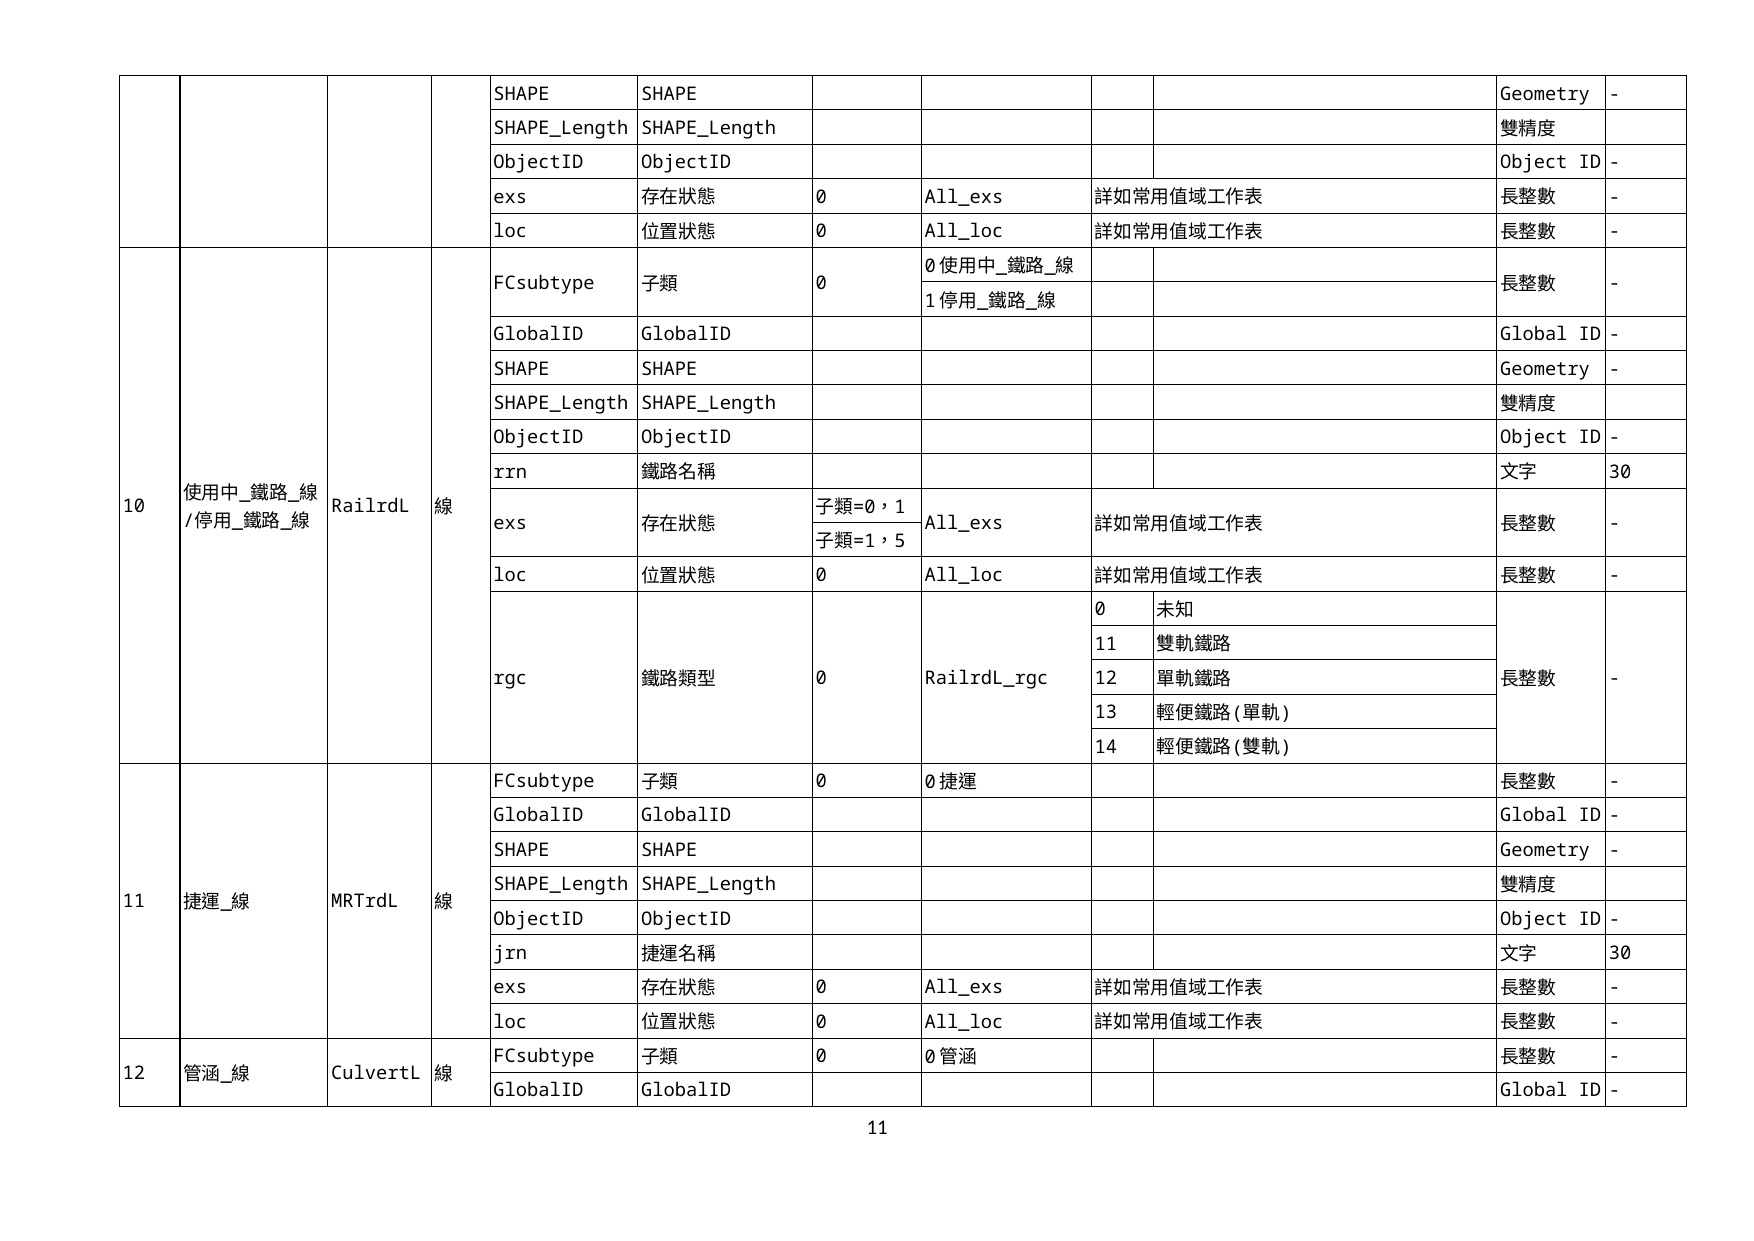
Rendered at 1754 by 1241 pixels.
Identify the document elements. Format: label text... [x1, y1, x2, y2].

table_cell [1092, 764, 1153, 797]
table_cell [1154, 1073, 1496, 1106]
table_cell [1154, 420, 1496, 453]
table_cell 0 [1092, 592, 1153, 625]
table_cell [813, 867, 921, 900]
table_cell 子類=1，5 [813, 523, 921, 556]
table_cell [813, 317, 921, 350]
table_cell 0 [813, 592, 921, 762]
table_cell 詳如常用值域工作表 [1092, 214, 1496, 247]
table_cell 管涵_線 [181, 1039, 327, 1106]
table_cell [922, 901, 1091, 934]
table_cell [1154, 1039, 1496, 1072]
table_cell loc [491, 214, 637, 247]
table_cell [813, 454, 921, 487]
table_cell 12 [1092, 660, 1153, 694]
table_cell 線 [432, 764, 490, 1037]
table_cell 捷運名稱 [638, 935, 812, 969]
table_cell SHAPE_Length [638, 867, 812, 900]
table_cell - [1606, 317, 1686, 350]
table_cell [813, 420, 921, 453]
table_cell [922, 317, 1091, 350]
table_cell 子類 [638, 1039, 812, 1072]
table_cell ObjectID [491, 145, 637, 178]
table_cell [813, 901, 921, 934]
table_cell [813, 145, 921, 178]
table_cell MRTrdL [328, 764, 431, 1037]
table_cell 子類 [638, 248, 812, 316]
table_cell SHAPE [638, 76, 812, 109]
table_cell 捷運_線 [181, 764, 327, 1037]
table_cell [813, 832, 921, 866]
table_cell 長整數 [1497, 557, 1605, 591]
table_cell Object ID [1497, 420, 1605, 453]
table_cell exs [491, 970, 637, 1003]
table_cell [1606, 867, 1686, 900]
table_cell [120, 76, 179, 247]
table_cell - [1606, 76, 1686, 109]
table_cell 0 [813, 764, 921, 797]
table_cell [1092, 1039, 1153, 1072]
table_cell FCsubtype [491, 248, 637, 316]
table_cell 存在狀態 [638, 179, 812, 212]
table_cell 文字 [1497, 935, 1605, 969]
table_cell ObjectID [638, 901, 812, 934]
table_cell [1154, 385, 1496, 419]
table_cell [1154, 867, 1496, 900]
table_cell 30 [1606, 935, 1686, 969]
table_cell 鐵路類型 [638, 592, 812, 762]
table_cell 長整數 [1497, 1004, 1605, 1037]
table_cell [1092, 867, 1153, 900]
table_cell 0 [813, 248, 921, 316]
table_cell exs [491, 179, 637, 212]
table_cell [1092, 454, 1153, 487]
table_cell [1092, 1073, 1153, 1106]
table_cell SHAPE [638, 351, 812, 384]
table_cell [922, 76, 1091, 109]
table_cell 鐵路名稱 [638, 454, 812, 487]
table_cell GlobalID [491, 317, 637, 350]
table_cell [1154, 145, 1496, 178]
table_cell 存在狀態 [638, 970, 812, 1003]
table_cell [922, 145, 1091, 178]
table_cell [922, 385, 1091, 419]
table_cell FCsubtype [491, 764, 637, 797]
table_cell - [1606, 145, 1686, 178]
table_cell exs [491, 489, 637, 556]
table_cell [1092, 145, 1153, 178]
table_cell [1092, 420, 1153, 453]
table_cell [1092, 76, 1153, 109]
table_cell - [1606, 901, 1686, 934]
table_cell GlobalID [638, 1073, 812, 1106]
table_cell 0 [813, 1004, 921, 1037]
table_cell [1154, 351, 1496, 384]
table_cell RailrdL_rgc [922, 592, 1091, 762]
table_cell [181, 76, 327, 247]
table_cell 30 [1606, 454, 1686, 487]
table_cell Global ID [1497, 798, 1605, 831]
table_cell 詳如常用值域工作表 [1092, 970, 1496, 1003]
table_cell 子類 [638, 764, 812, 797]
table_cell - [1606, 1073, 1686, 1106]
table_cell All_exs [922, 179, 1091, 212]
table_cell [922, 1073, 1091, 1106]
table_cell [432, 76, 490, 247]
table_cell 長整數 [1497, 248, 1605, 316]
table_cell [922, 832, 1091, 866]
table_cell SHAPE_Length [491, 385, 637, 419]
table_cell 位置狀態 [638, 1004, 812, 1037]
table_cell - [1606, 798, 1686, 831]
table_cell 使用中_鐵路_線 /停用_鐵路_線 [181, 248, 327, 762]
table_cell 10 [120, 248, 179, 762]
table_cell Geometry [1497, 351, 1605, 384]
table_cell [1092, 935, 1153, 969]
table_cell SHAPE [491, 832, 637, 866]
table_cell 輕便鐵路(雙軌) [1154, 729, 1496, 762]
table_cell All_loc [922, 1004, 1091, 1037]
table_cell [922, 454, 1091, 487]
table_cell CulvertL [328, 1039, 431, 1106]
table_cell [1154, 110, 1496, 144]
table_cell GlobalID [638, 798, 812, 831]
table_cell rgc [491, 592, 637, 762]
table_cell 詳如常用值域工作表 [1092, 1004, 1496, 1037]
table_cell [922, 110, 1091, 144]
table_cell ObjectID [491, 420, 637, 453]
table_cell [922, 867, 1091, 900]
table_cell 詳如常用值域工作表 [1092, 489, 1496, 556]
table_cell 0捷運 [922, 764, 1091, 797]
table_cell SHAPE [638, 832, 812, 866]
table_cell [1606, 385, 1686, 419]
table_cell GlobalID [491, 1073, 637, 1106]
table_cell - [1606, 248, 1686, 316]
table_cell 位置狀態 [638, 214, 812, 247]
table_cell [1092, 351, 1153, 384]
table_cell 0 [813, 970, 921, 1003]
table_cell Geometry [1497, 76, 1605, 109]
table_cell RailrdL [328, 248, 431, 762]
table_cell 雙精度 [1497, 110, 1605, 144]
table_cell 文字 [1497, 454, 1605, 487]
table_cell [1154, 798, 1496, 831]
table_cell FCsubtype [491, 1039, 637, 1072]
table_cell [1154, 935, 1496, 969]
table_cell GlobalID [491, 798, 637, 831]
table_cell - [1606, 970, 1686, 1003]
table_cell - [1606, 1004, 1686, 1037]
table_cell - [1606, 179, 1686, 212]
table_cell [922, 351, 1091, 384]
table_cell 0 [813, 214, 921, 247]
table_cell [922, 420, 1091, 453]
table_cell 11 [1092, 626, 1153, 659]
table_cell loc [491, 1004, 637, 1037]
table_cell [813, 76, 921, 109]
table_cell 輕便鐵路(單軌) [1154, 695, 1496, 728]
table_cell ObjectID [638, 145, 812, 178]
table_cell - [1606, 420, 1686, 453]
table_cell 位置狀態 [638, 557, 812, 591]
table_cell - [1606, 832, 1686, 866]
table_cell [1154, 76, 1496, 109]
table_cell [328, 76, 431, 247]
table_cell 長整數 [1497, 970, 1605, 1003]
table_cell 長整數 [1497, 214, 1605, 247]
table_cell [922, 798, 1091, 831]
table_cell 長整數 [1497, 489, 1605, 556]
table_cell [1092, 385, 1153, 419]
table_cell loc [491, 557, 637, 591]
table_cell 單軌鐵路 [1154, 660, 1496, 694]
table_cell 詳如常用值域工作表 [1092, 179, 1496, 212]
table_cell SHAPE_Length [638, 110, 812, 144]
table_cell [1154, 317, 1496, 350]
table_cell SHAPE [491, 76, 637, 109]
table_cell 長整數 [1497, 764, 1605, 797]
table_cell 11 [120, 764, 179, 1037]
table_cell 12 [120, 1039, 179, 1106]
table_cell Global ID [1497, 1073, 1605, 1106]
table_cell [922, 935, 1091, 969]
table_cell - [1606, 592, 1686, 762]
table_cell - [1606, 557, 1686, 591]
table_cell SHAPE_Length [638, 385, 812, 419]
table_cell All_exs [922, 970, 1091, 1003]
table_cell [1154, 282, 1496, 316]
table_cell Geometry [1497, 832, 1605, 866]
table_cell [813, 935, 921, 969]
table_cell [1154, 454, 1496, 487]
table_cell 雙軌鐵路 [1154, 626, 1496, 659]
table_cell 1停用_鐵路_線 [922, 282, 1091, 316]
table_cell 子類=0，1 [813, 489, 921, 522]
table_cell [1092, 248, 1153, 281]
table_cell All_loc [922, 214, 1091, 247]
table_cell 0管涵 [922, 1039, 1091, 1072]
table_cell Object ID [1497, 145, 1605, 178]
table_cell 詳如常用值域工作表 [1092, 557, 1496, 591]
table_cell rrn [491, 454, 637, 487]
table_cell [1092, 110, 1153, 144]
table_cell 14 [1092, 729, 1153, 762]
table_cell [1154, 764, 1496, 797]
table_cell [813, 385, 921, 419]
table_cell [1092, 317, 1153, 350]
table_cell 線 [432, 248, 490, 762]
table_cell 存在狀態 [638, 489, 812, 556]
table_cell Object ID [1497, 901, 1605, 934]
table_cell [1606, 110, 1686, 144]
table_cell ObjectID [491, 901, 637, 934]
table_cell [1092, 832, 1153, 866]
table_cell 13 [1092, 695, 1153, 728]
table_cell [1154, 248, 1496, 281]
table_cell 長整數 [1497, 179, 1605, 212]
table_cell jrn [491, 935, 637, 969]
table_cell 線 [432, 1039, 490, 1106]
table_cell 0 [813, 557, 921, 591]
table_cell SHAPE [491, 351, 637, 384]
table_cell [1154, 832, 1496, 866]
table_cell [1092, 798, 1153, 831]
table_cell Global ID [1497, 317, 1605, 350]
table_cell 未知 [1154, 592, 1496, 625]
table_cell [813, 1073, 921, 1106]
table_cell ObjectID [638, 420, 812, 453]
table_cell [1092, 901, 1153, 934]
table_cell [813, 351, 921, 384]
table_cell 0 [813, 1039, 921, 1072]
table_cell 長整數 [1497, 1039, 1605, 1072]
table_cell All_exs [922, 489, 1091, 556]
table_cell 0使用中_鐵路_線 [922, 248, 1091, 281]
table_cell [813, 110, 921, 144]
table_cell - [1606, 1039, 1686, 1072]
table_cell [1092, 282, 1153, 316]
table_cell 雙精度 [1497, 385, 1605, 419]
table_cell SHAPE_Length [491, 110, 637, 144]
table_cell [813, 798, 921, 831]
table_cell SHAPE_Length [491, 867, 637, 900]
table_cell 長整數 [1497, 592, 1605, 762]
table_cell 0 [813, 179, 921, 212]
table_cell All_loc [922, 557, 1091, 591]
table_cell [1154, 901, 1496, 934]
table_cell 雙精度 [1497, 867, 1605, 900]
table_cell GlobalID [638, 317, 812, 350]
table_cell - [1606, 351, 1686, 384]
table_cell - [1606, 214, 1686, 247]
table_cell - [1606, 764, 1686, 797]
table_cell - [1606, 489, 1686, 556]
